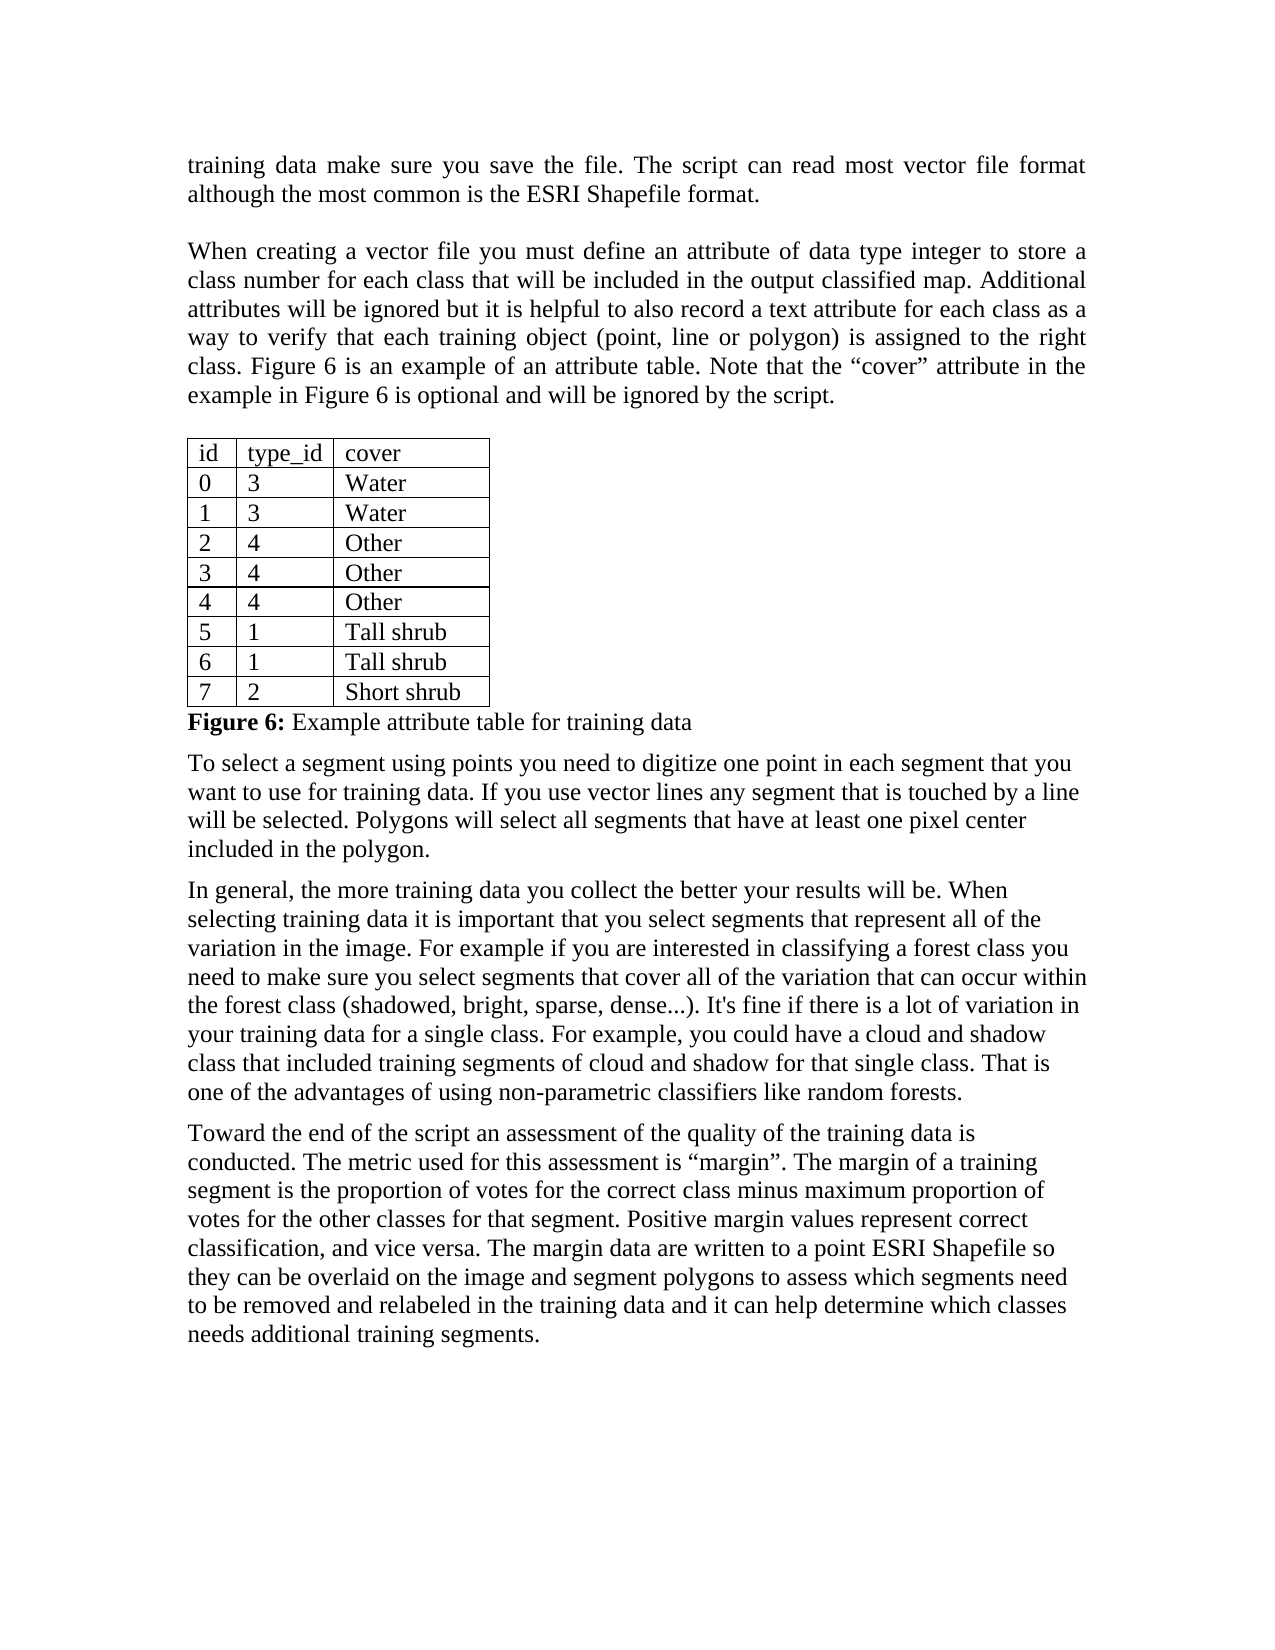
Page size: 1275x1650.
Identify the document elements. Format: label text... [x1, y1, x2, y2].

table_cell Tall shrub [334, 647, 489, 676]
text training data make sure you save the file. The script can read most vector file format although the most common is the ESRI Shapefile format. [187, 150, 1087, 207]
table_header cover [334, 439, 489, 467]
table_cell Other [334, 588, 489, 616]
table_cell 4 [237, 588, 333, 616]
table_cell Short shrub [334, 677, 489, 706]
table_cell 5 [188, 617, 236, 646]
table_cell 2 [188, 528, 236, 557]
table_header type_id [237, 439, 333, 467]
table_cell 3 [237, 498, 333, 527]
table_cell 4 [237, 558, 333, 586]
table_cell 3 [237, 468, 333, 497]
table_cell 0 [188, 468, 236, 497]
table_cell Water [334, 468, 489, 497]
table_cell 7 [188, 677, 236, 706]
table_header id [188, 439, 236, 467]
table_cell Tall shrub [334, 617, 489, 646]
table_cell 1 [237, 647, 333, 676]
text Figure 6: Example attribute table for training data [187, 707, 1087, 735]
table_cell 3 [188, 558, 236, 586]
text To select a segment using points you need to digitize one point in each segment that you want to use for training data. If you use vector lines any segment that is touched by a line will be selected. Polygons will select all segments that have at least one pixel center included in the polygon. [187, 748, 1087, 863]
table_cell Other [334, 528, 489, 557]
table_cell Other [334, 558, 489, 586]
table_cell Water [334, 498, 489, 527]
table_cell 4 [237, 528, 333, 557]
text When creating a vector file you must define an attribute of data type integer to store a class number for each class that will be included in the output classified map. Additional attributes will be ignored but it is helpful to also record a text attribute for each class as a way to verify that each training object (point, line or polygon) is assigned to the right class. Figure 6 is an example of an attribute table. Note that the “cover” attribute in the example in Figure 6 is optional and will be ignored by the script. [187, 236, 1087, 409]
table_cell 2 [237, 677, 333, 706]
text Toward the end of the script an assessment of the quality of the training data is conducted. The metric used for this assessment is “margin”. The margin of a training segment is the proportion of votes for the correct class minus maximum proportion of votes for the other classes for that segment. Positive margin values represent correct classification, and vice versa. The margin data are written to a point ESRI Shapefile so they can be overlaid on the image and segment polygons to assess which segments need to be removed and relabeled in the training data and it can help determine which classes needs additional training segments. [187, 1118, 1087, 1348]
table_cell 1 [237, 617, 333, 646]
table_cell 1 [188, 498, 236, 527]
text In general, the more training data you collect the better your results will be. When selecting training data it is important that you select segments that represent all of the variation in the image. For example if you are interested in classifying a forest class you need to make sure you select segments that cover all of the variation that can occur within the forest class (shadowed, bright, sparse, dense...). It's fine if there is a lot of variation in your training data for a single class. For example, you could have a cloud and shadow class that included training segments of cloud and shadow for that single class. That is one of the advantages of using non-parametric classifiers like random forests. [187, 875, 1087, 1105]
table_cell 4 [188, 588, 236, 616]
table_cell 6 [188, 647, 236, 676]
